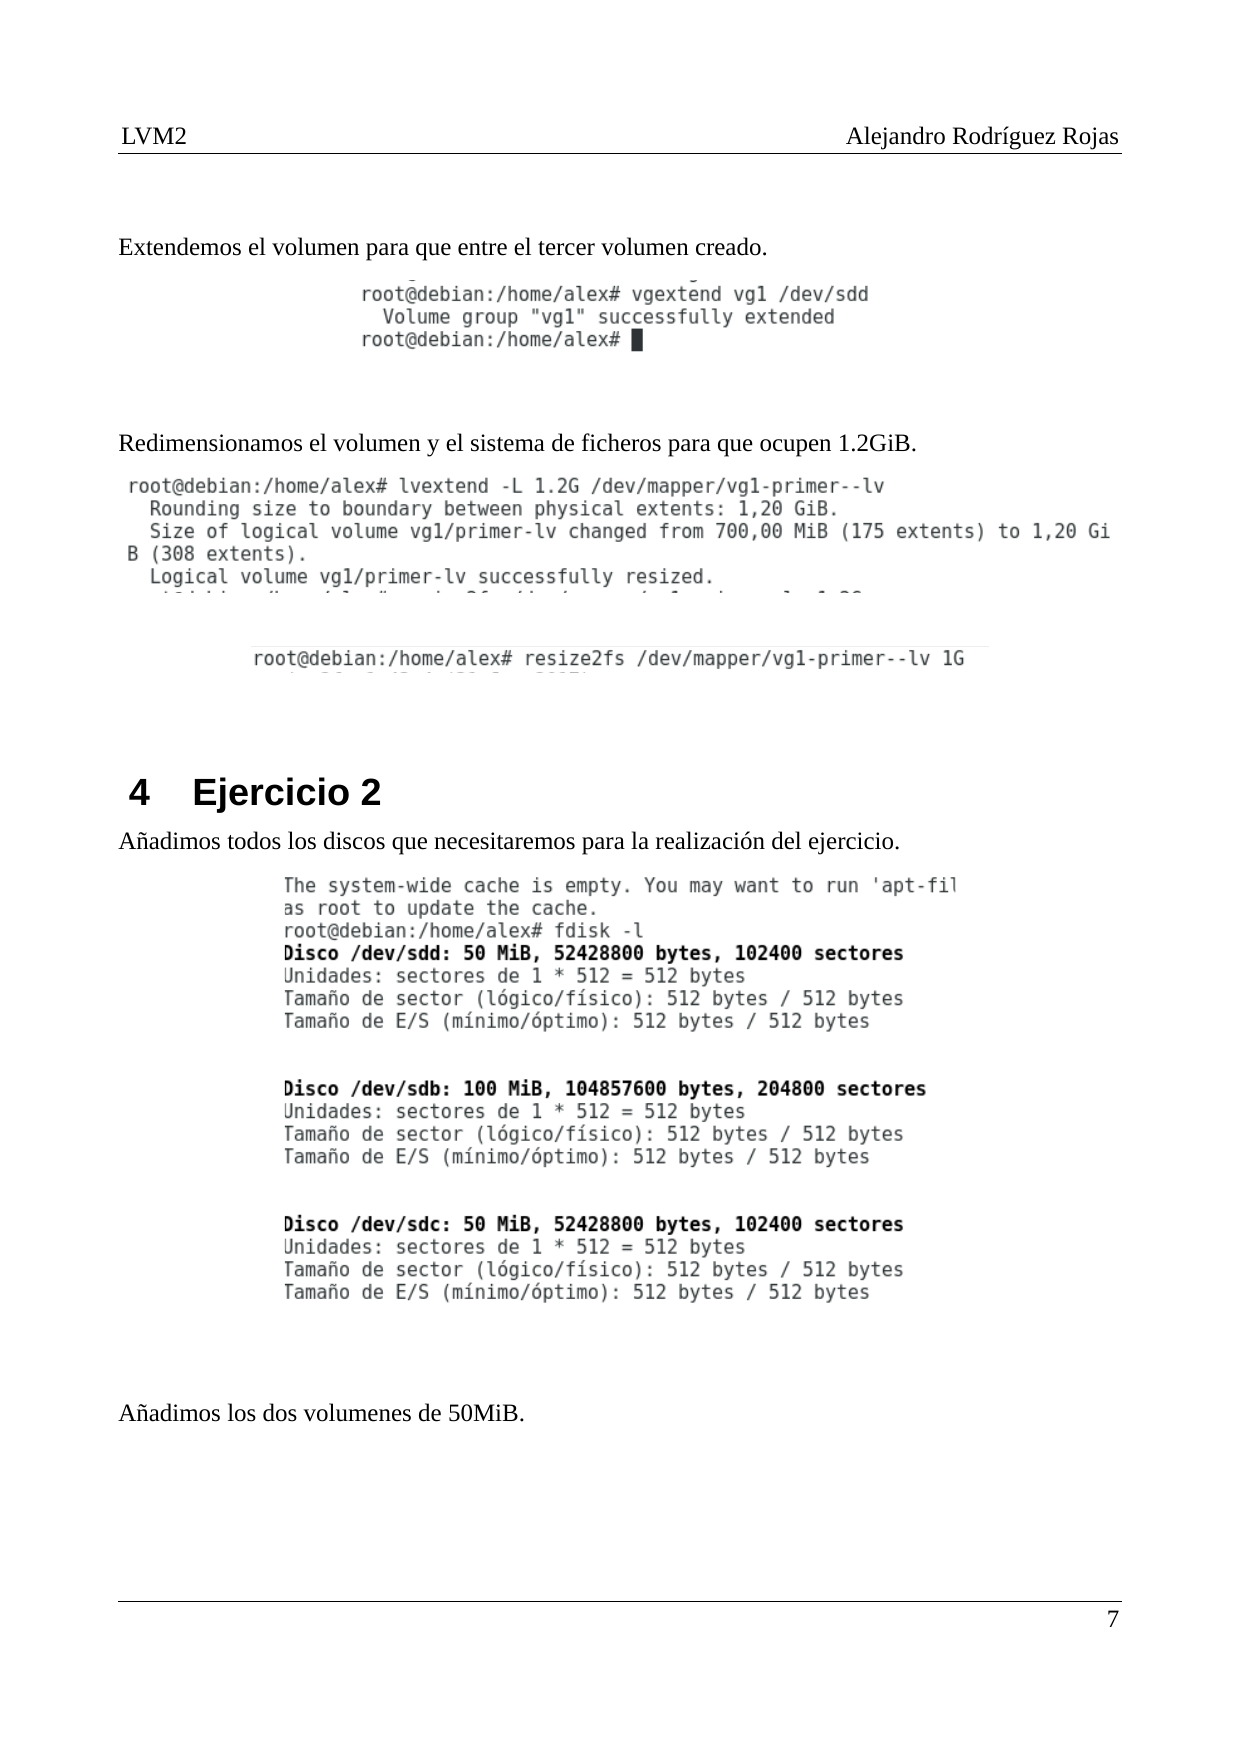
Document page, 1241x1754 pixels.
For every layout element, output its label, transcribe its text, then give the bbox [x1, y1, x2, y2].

text Añadimos todos los discos que necesitaremos para la realización del ejercicio. [118, 826, 1122, 855]
picture [251, 646, 989, 673]
picture [359, 280, 881, 365]
text Redimensionamos el volumen y el sistema de ficheros para que ocupen 1.2GiB. [118, 428, 1122, 457]
text Extendemos el volumen para que entre el tercer volumen creado. [118, 232, 1122, 260]
picture [284, 875, 956, 1322]
picture [126, 476, 1114, 593]
subtitle Ejercicio 2 [118, 770, 1122, 814]
text Añadimos los dos volumenes de 50MiB. [118, 1398, 1122, 1427]
